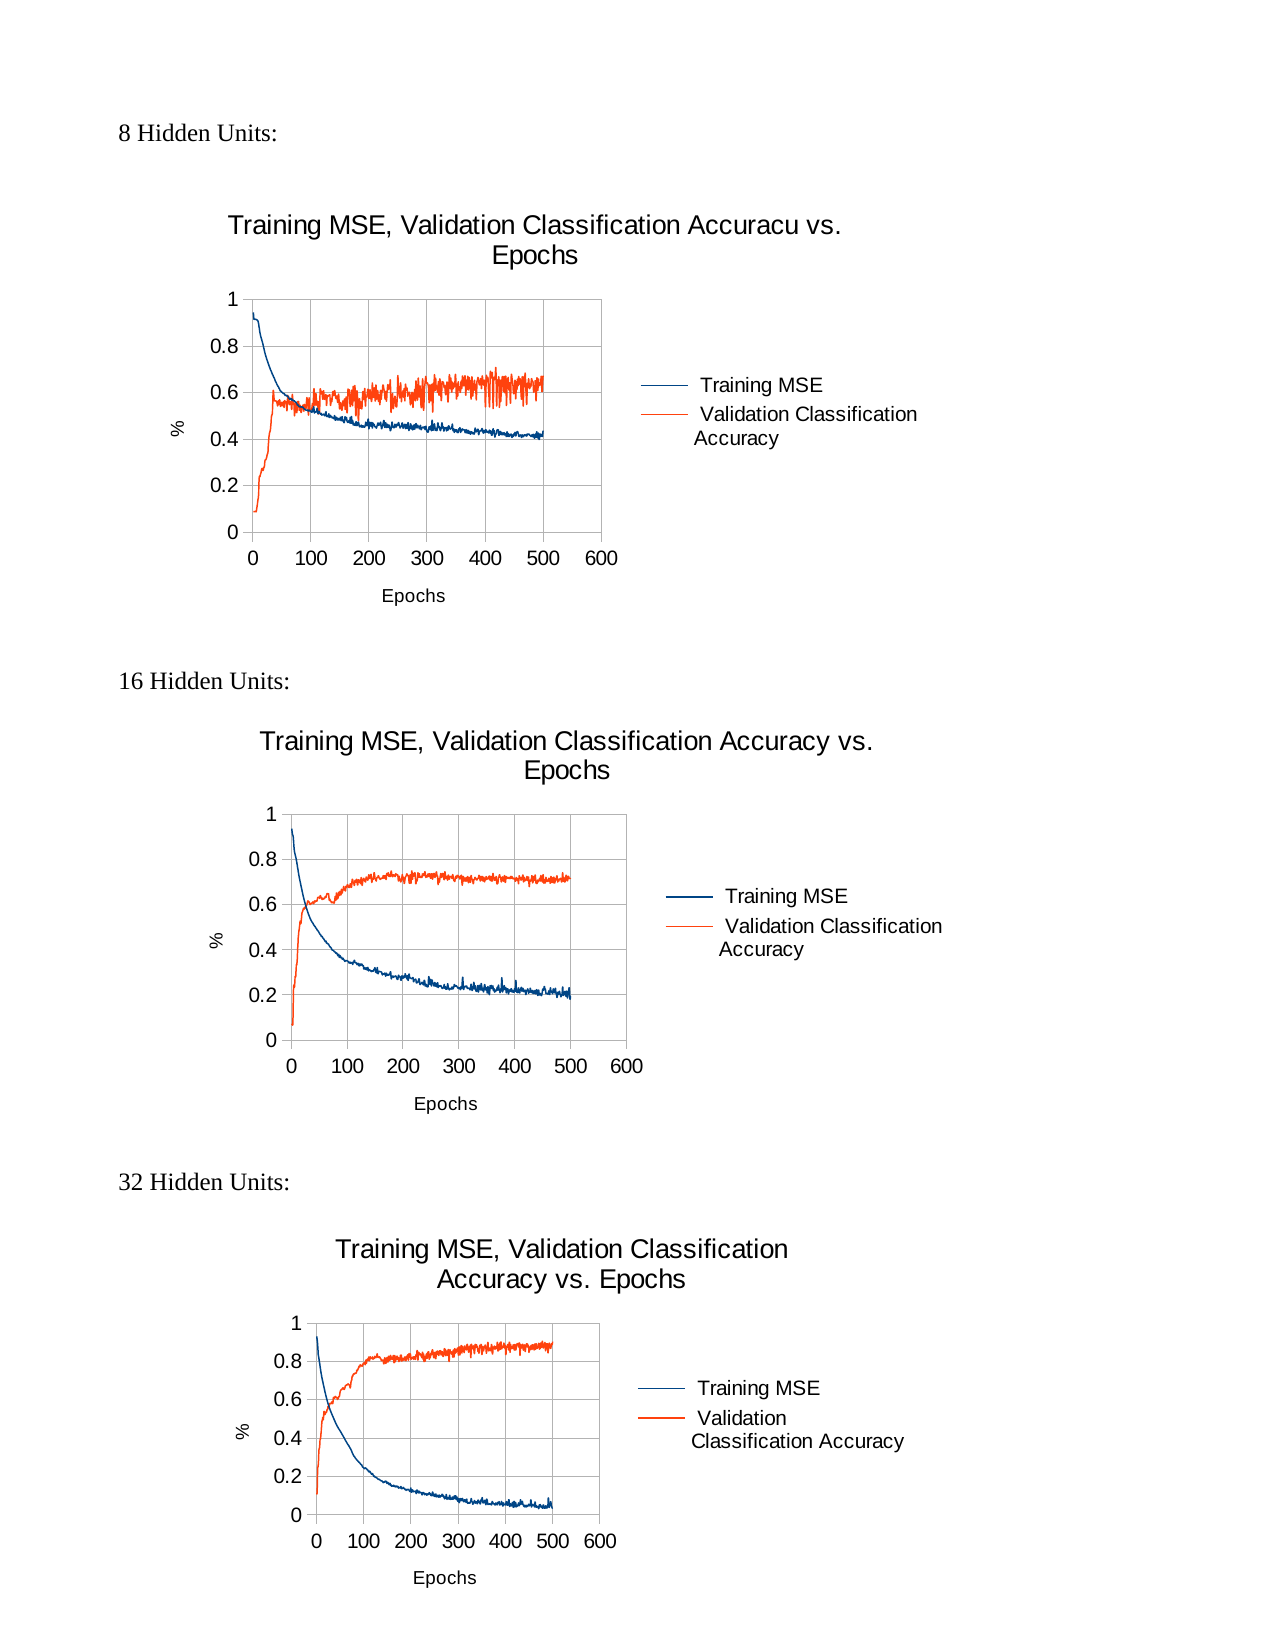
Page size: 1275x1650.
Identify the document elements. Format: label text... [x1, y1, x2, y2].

text 32 Hidden Units: [118, 1167, 1157, 1196]
text 8 Hidden Units: [118, 118, 1157, 147]
text 16 Hidden Units: [118, 666, 1157, 694]
